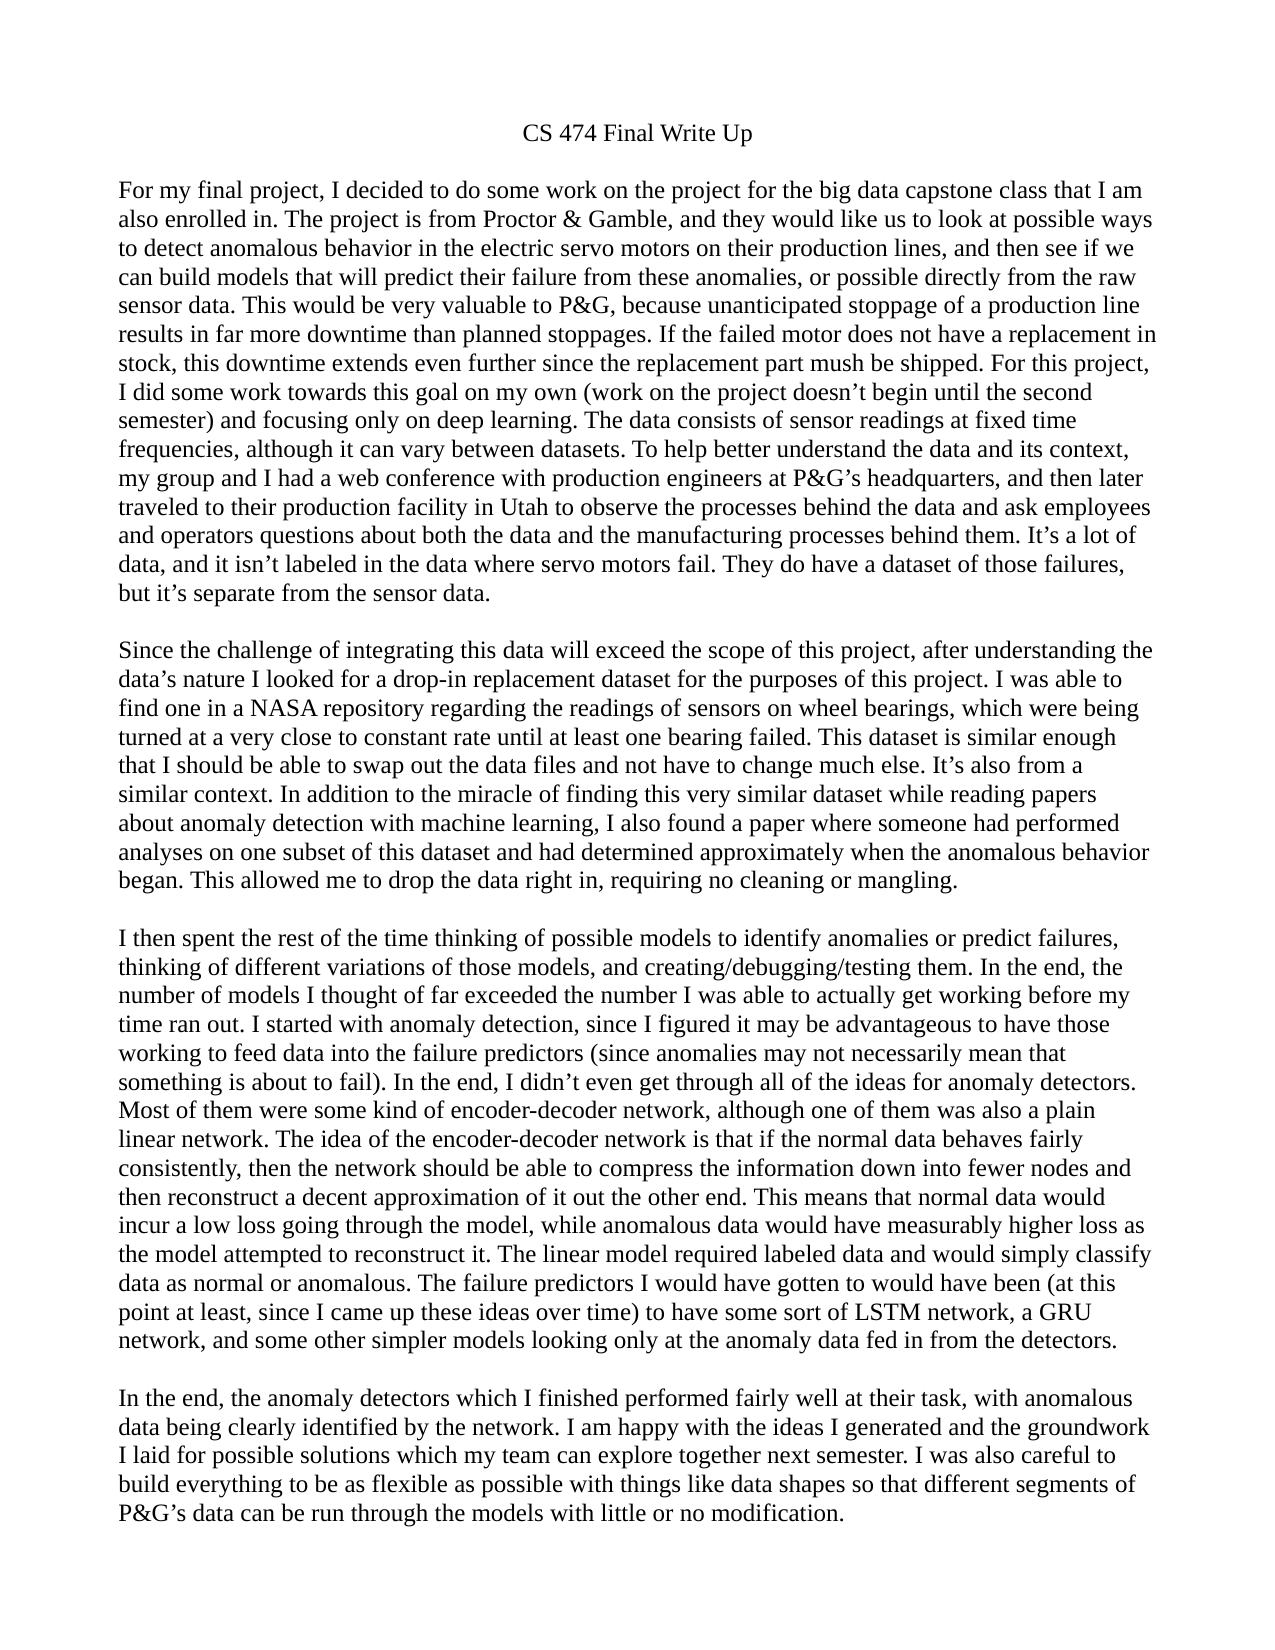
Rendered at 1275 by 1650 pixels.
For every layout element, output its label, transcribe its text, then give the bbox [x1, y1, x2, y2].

text I then spent the rest of the time thinking of possible models to identify anomalies or predict failures, thinking of different variations of those models, and creating/debugging/testing them. In the end, the number of models I thought of far exceeded the number I was able to actually get working before my time ran out. I started with anomaly detection, since I figured it may be advantageous to have those working to feed data into the failure predictors (since anomalies may not necessarily mean that something is about to fail). In the end, I didn’t even get through all of the ideas for anomaly detectors. Most of them were some kind of encoder-decoder network, although one of them was also a plain linear network. The idea of the encoder-decoder network is that if the normal data behaves fairly consistently, then the network should be able to compress the information down into fewer nodes and then reconstruct a decent approximation of it out the other end. This means that normal data would incur a low loss going through the model, while anomalous data would have measurably higher loss as the model attempted to reconstruct it. The linear model required labeled data and would simply classify data as normal or anomalous. The failure predictors I would have gotten to would have been (at this point at least, since I came up these ideas over time) to have some sort of LSTM network, a GRU network, and some other simpler models looking only at the anomaly data fed in from the detectors. [118, 923, 1157, 1354]
text CS 474 Final Write Up [118, 118, 1157, 147]
text Since the challenge of integrating this data will exceed the scope of this project, after understanding the data’s nature I looked for a drop-in replacement dataset for the purposes of this project. I was able to find one in a NASA repository regarding the readings of sensors on wheel bearings, which were being turned at a very close to constant rate until at least one bearing failed. This dataset is similar enough that I should be able to swap out the data files and not have to change much else. It’s also from a similar context. In addition to the miracle of finding this very similar dataset while reading papers about anomaly detection with machine learning, I also found a paper where someone had performed analyses on one subset of this dataset and had determined approximately when the anomalous behavior began. This allowed me to drop the data right in, requiring no cleaning or mangling. [118, 636, 1157, 894]
text For my final project, I decided to do some work on the project for the big data capstone class that I am also enrolled in. The project is from Proctor & Gamble, and they would like us to look at possible ways to detect anomalous behavior in the electric servo motors on their production lines, and then see if we can build models that will predict their failure from these anomalies, or possible directly from the raw sensor data. This would be very valuable to P&G, because unanticipated stoppage of a production line results in far more downtime than planned stoppages. If the failed motor does not have a replacement in stock, this downtime extends even further since the replacement part mush be shipped. For this project, I did some work towards this goal on my own (work on the project doesn’t begin until the second semester) and focusing only on deep learning. The data consists of sensor readings at fixed time frequencies, although it can vary between datasets. To help better understand the data and its context, my group and I had a web conference with production engineers at P&G’s headquarters, and then later traveled to their production facility in Utah to observe the processes behind the data and ask employees and operators questions about both the data and the manufacturing processes behind them. It’s a lot of data, and it isn’t labeled in the data where servo motors fail. They do have a dataset of those failures, but it’s separate from the sensor data. [118, 176, 1157, 607]
text In the end, the anomaly detectors which I finished performed fairly well at their task, with anomalous data being clearly identified by the network. I am happy with the ideas I generated and the groundwork I laid for possible solutions which my team can explore together next semester. I was also careful to build everything to be as flexible as possible with things like data shapes so that different segments of P&G’s data can be run through the models with little or no modification. [118, 1383, 1157, 1527]
